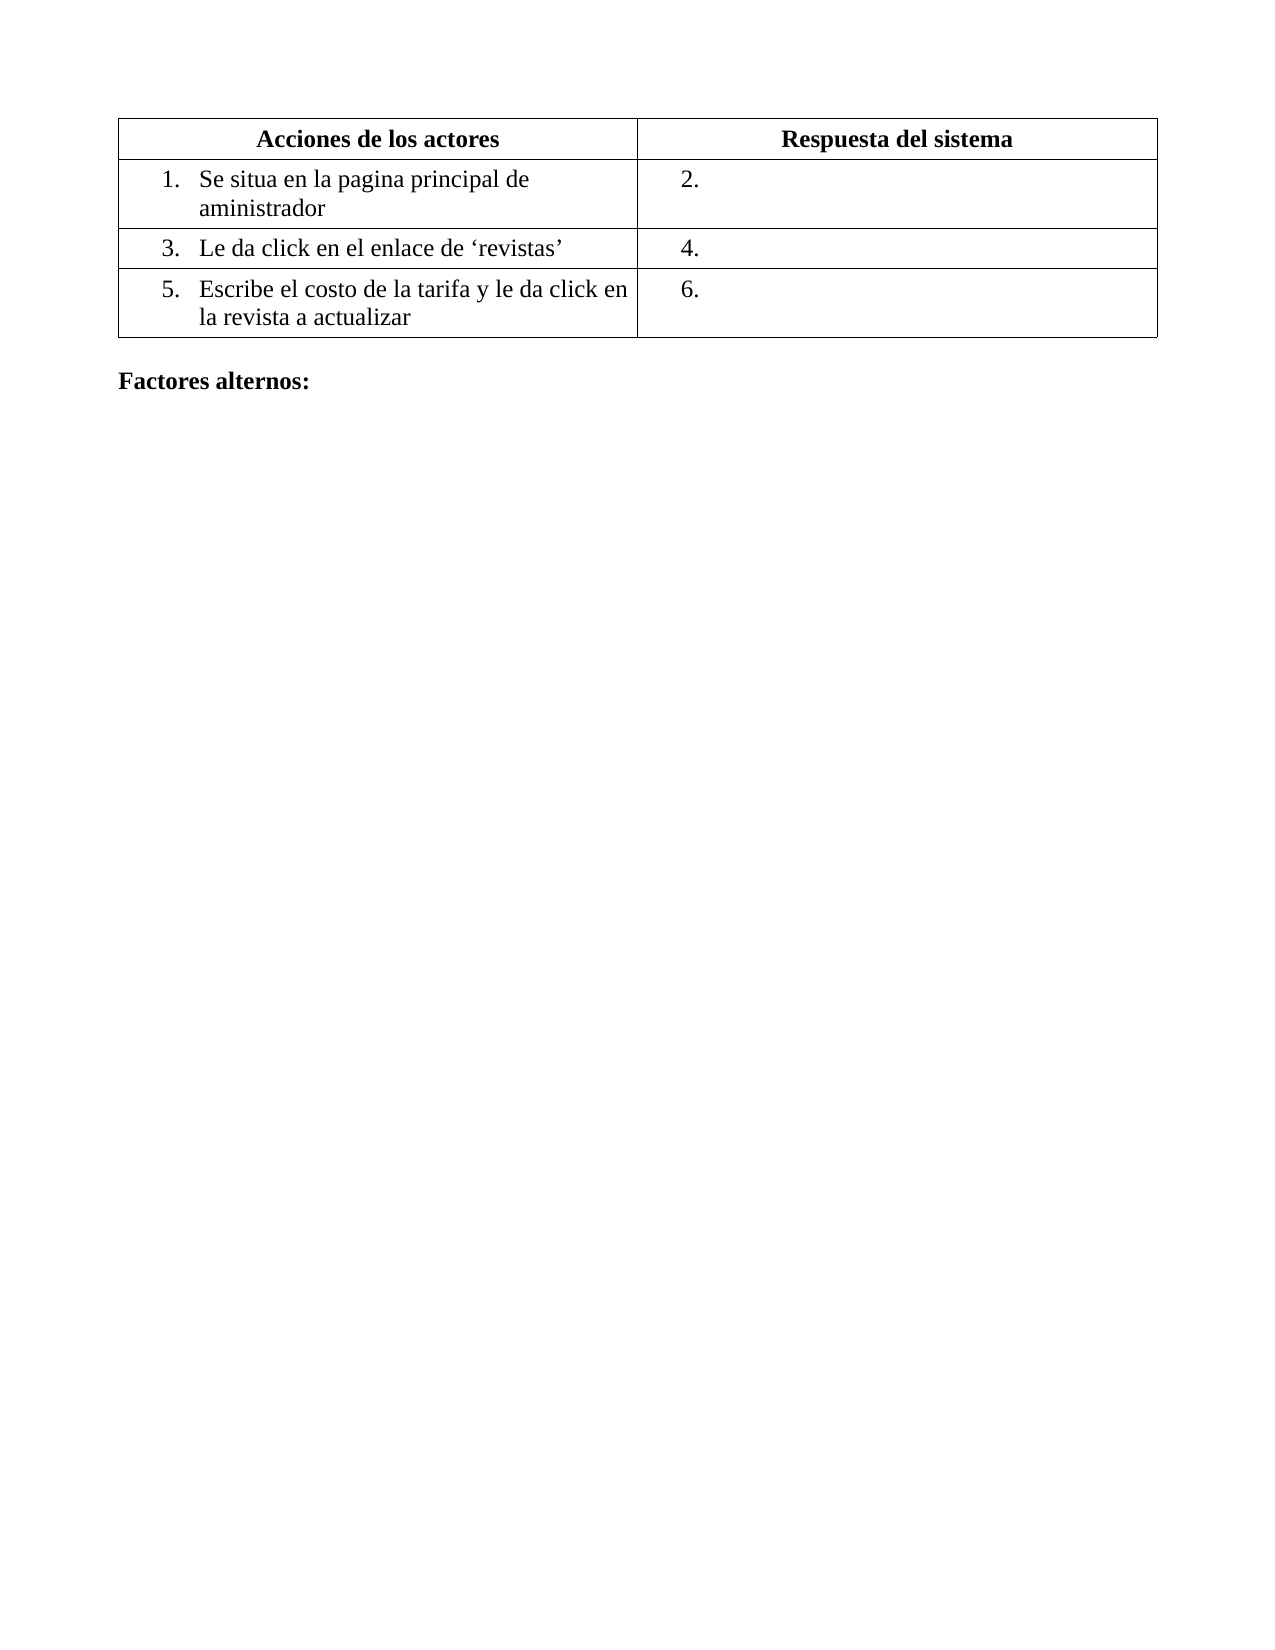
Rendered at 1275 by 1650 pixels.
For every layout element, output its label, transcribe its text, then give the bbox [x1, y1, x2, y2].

table_header Respuesta del sistema [638, 119, 1157, 158]
text Factores alternos: [118, 366, 1157, 394]
table_cell [638, 160, 1157, 227]
table_header Acciones de los actores [119, 119, 637, 158]
table_cell Escribe el costo de la tarifa y le da click en la revista a actualizar [119, 269, 637, 337]
table_cell Le da click en el enlace de ‘revistas’ [119, 229, 637, 268]
table_cell Se situa en la pagina principal de aministrador [119, 160, 637, 227]
table_cell [638, 229, 1157, 268]
table_cell [638, 269, 1157, 337]
